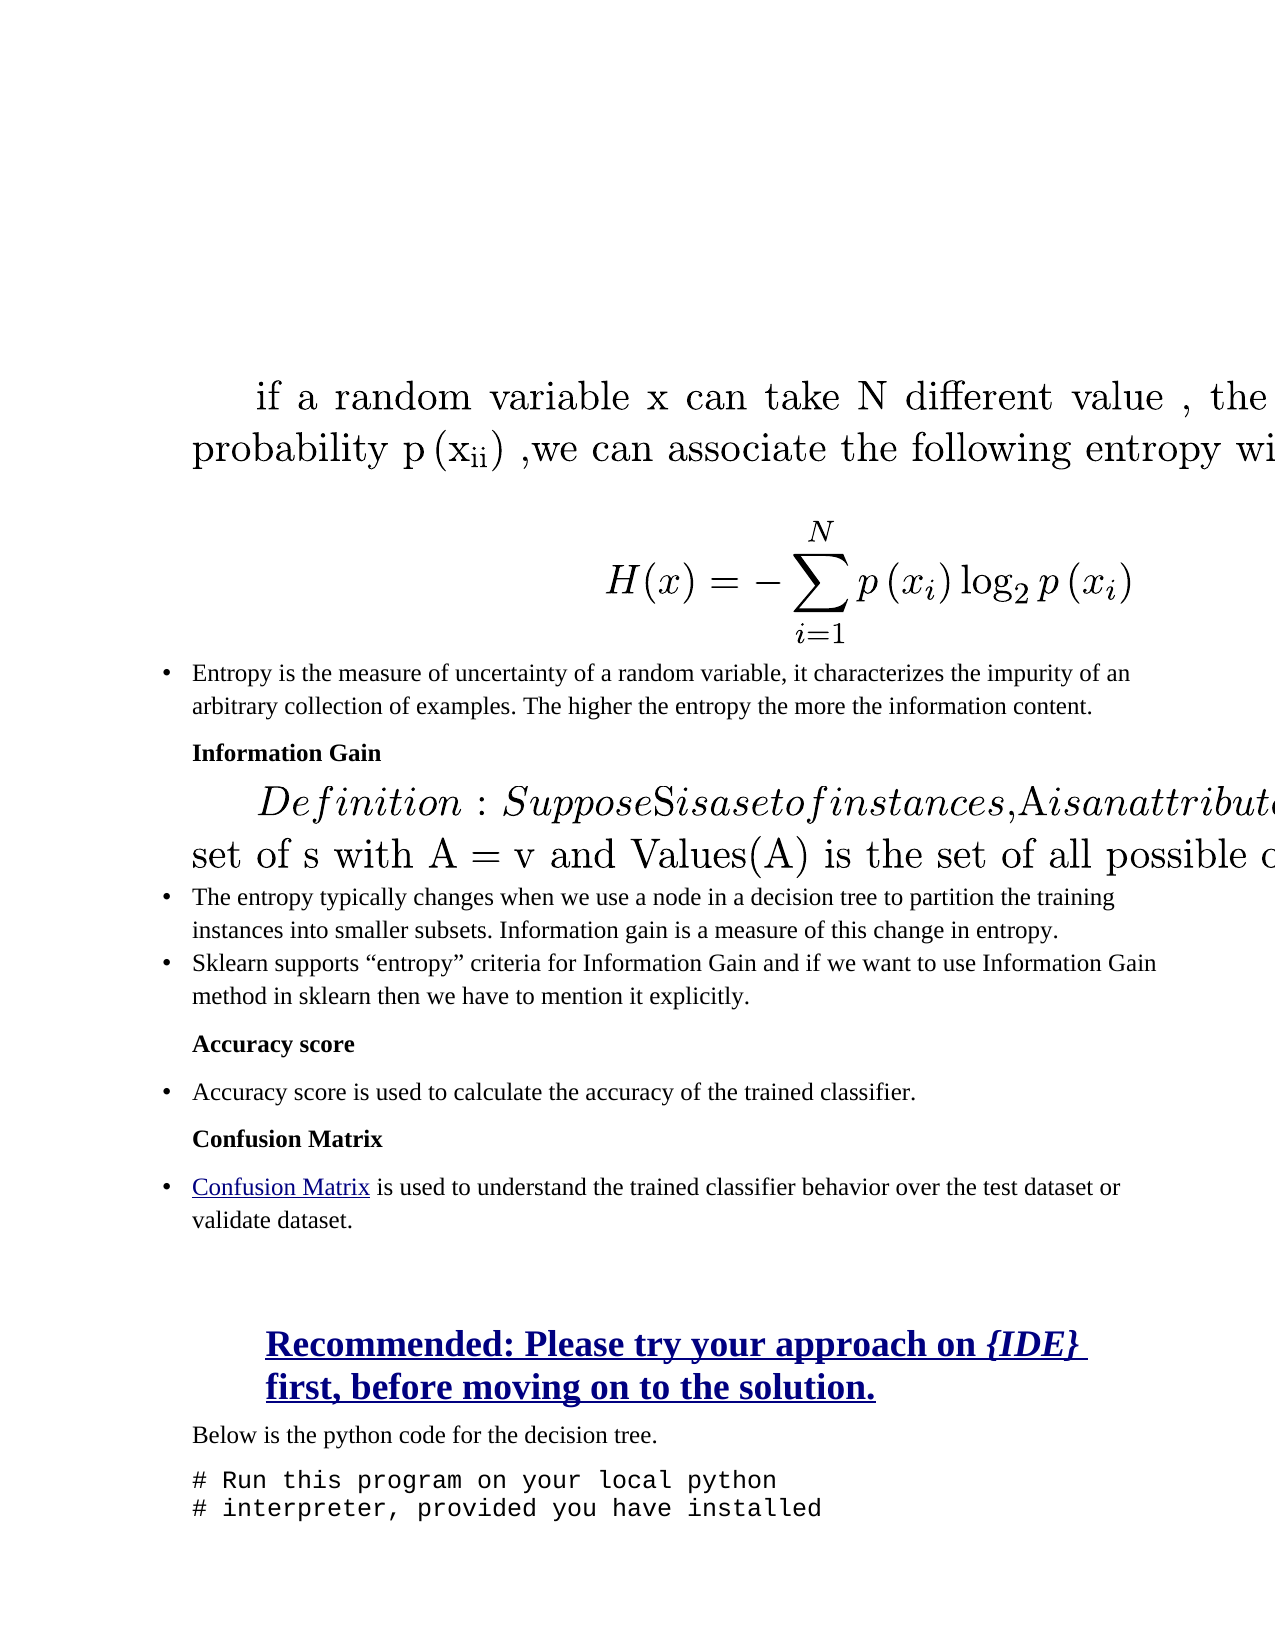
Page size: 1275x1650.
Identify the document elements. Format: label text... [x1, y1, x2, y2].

list Confusion Matrix is used to understand the trained classifier behavior over the test dataset or validate dataset. [162, 1172, 1157, 1234]
list Entropy is the measure of uncertainty of a random variable, it characterizes the impurity of an arbitrary collection of examples. The higher the entropy the more the information content. [162, 658, 1157, 719]
list Below is the python code for the decision tree. [162, 1420, 1157, 1448]
subtitle Recommended: Please try your approach on {IDE} first, before moving on to the solution. [236, 1321, 1157, 1407]
list Sklearn supports “entropy” criteria for Information Gain and if we want to use Information Gain method in sklearn then we have to mention it explicitly. [162, 948, 1157, 1010]
list Confusion Matrix [162, 1124, 1157, 1153]
list The entropy typically changes when we use a node in a decision tree to partition the training instances into smaller subsets. Information gain is a measure of this change in entropy. [162, 882, 1157, 944]
list Information Gain [162, 738, 1157, 767]
table_header # Run this program on your local python # interpreter, provided you have installed [192, 1467, 1156, 1524]
list Accuracy score is used to calculate the accuracy of the trained classifier. [162, 1077, 1157, 1105]
list Accuracy score [162, 1029, 1157, 1058]
